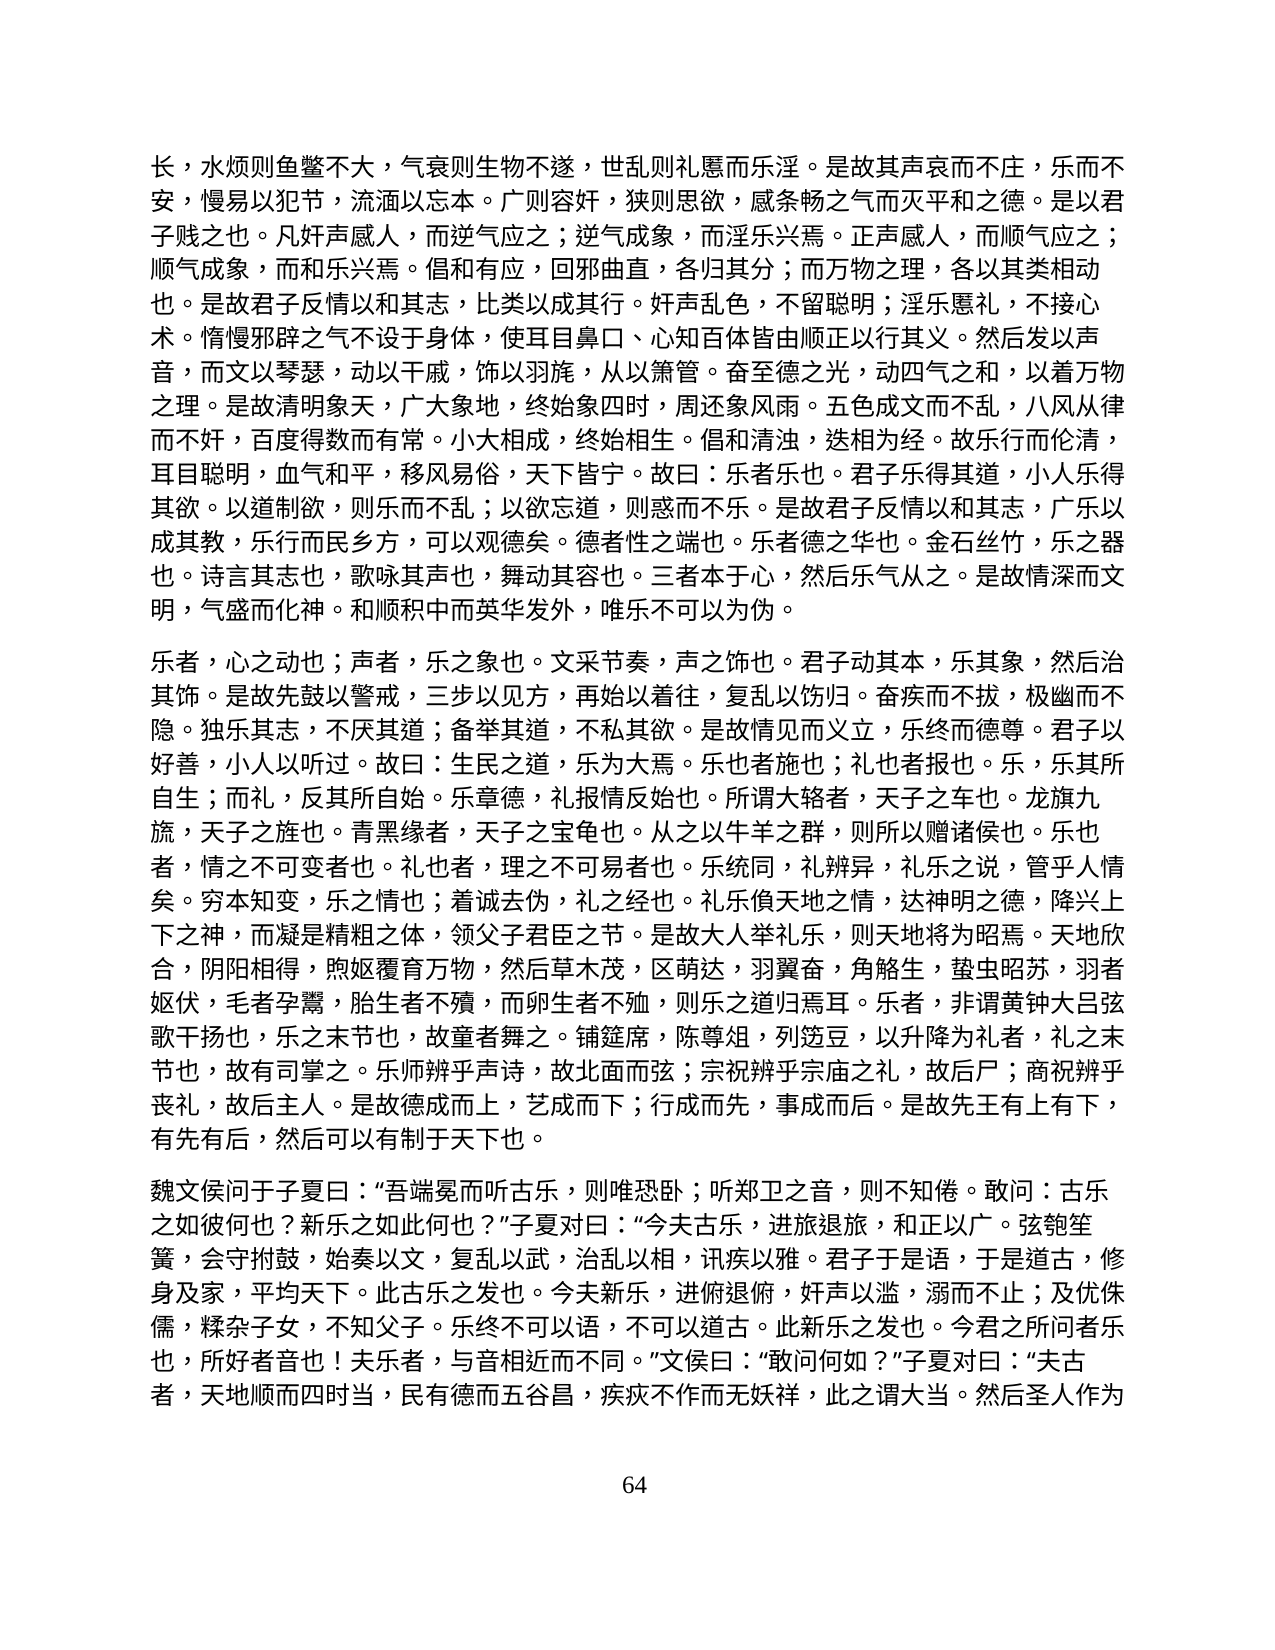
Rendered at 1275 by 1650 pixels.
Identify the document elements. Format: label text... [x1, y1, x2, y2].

text 魏文侯问于子夏曰：“吾端冕而听古乐，则唯恐卧；听郑卫之音，则不知倦。敢问：古乐之如彼何也？新乐之如此何也？”子夏对曰：“今夫古乐，进旅退旅，和正以广。弦匏笙簧，会守拊鼓，始奏以文，复乱以武，治乱以相，讯疾以雅。君子于是语，于是道古，修身及家，平均天下。此古乐之发也。今夫新乐，进俯退俯，奸声以滥，溺而不止；及优侏儒，糅杂子女，不知父子。乐终不可以语，不可以道古。此新乐之发也。今君之所问者乐也，所好者音也！夫乐者，与音相近而不同。”文侯曰：“敢问何如？”子夏对曰：“夫古者，天地顺而四时当，民有德而五谷昌，疾疢不作而无妖祥，此之谓大当。然后圣人作为 [150, 1174, 1125, 1412]
text 王者功成作乐，治定制礼。其功大者其乐备，其治辩者其礼具。干戚之舞非备乐也，孰亨而祀非达礼也。五帝殊时，不相沿乐；三王异世，不相袭礼。乐极则忧，礼粗则偏矣。及夫敦乐而无忧，礼备而不偏者，其唯大圣乎？天高地下，万物散殊，而礼制行矣。流而不息，合同而化，而乐兴焉。春作夏长，仁也；秋敛冬藏，义也。仁近于乐，义近于礼。乐者敦和，率神而从天，礼者别宜，居鬼而从地。故圣人作乐以应天，制礼以配地。礼乐明备，天地官矣。天尊地卑，君臣定矣。卑高已陈，贵贱位矣。动静有常，小大殊矣。方以类聚，物以群分，则性命不同矣。在天成象，在地成形；如此，则礼者天地之别也。地气上齐，天气下降，阴阳相摩，天地相荡，鼓之以雷霆，奋之以风雨，动之以四时，暖之以日月，而百化兴焉。如此则乐者天地之和也。化不时则不生，男女无辨则乱升；天地之情也。及夫礼乐之极乎天而蟠乎地，行乎阴阳而通乎鬼神；穷高极远而测深厚。乐着大始，而礼居成物。着不息者天也，着不动者地也。一动一静者天地之间也。故圣人曰礼乐云。昔者，舜作五弦之琴以歌南风，夔始制乐以赏诸侯。故天子之为乐也，以赏诸侯之有德者也。德盛而教尊，五谷时熟，然后赏之以乐。故其治民劳者，其舞行缀远；其治民逸者，其舞行缀短。故观其舞，知其德；闻其谥，知其行也。《大章》，章之也。《咸池》，备矣。《韶》，继也。《夏》，大也。殷周之乐，尽矣。天地之道，寒暑不时则疾，风雨不节则饥。教者，民之寒暑也；教不时则伤世。事者民之风雨也；事不节则无功。然则先王之为乐也。以法治也，善则行象德矣。夫豢豕为酒，非以为祸也，而狱讼益繁，则酒之流生祸也。是故先王因为酒礼，壹献之礼，宾主百拜，终日饮酒而不得醉焉；此先王之所以备酒祸也。故酒食者所以合欢也；乐者所以象德也；礼者所以缀淫也。是故先王有大事，必有礼以哀之；有大福，必有礼以乐之。哀乐之分，皆以礼终。乐也者，圣人之所乐也，而可以善民心，其感人深，其移风易俗，故先王着其教焉。夫民有血气心知之性，而无哀乐喜怒之常，应感起物而动，然后心术形焉。是故志微杀之音作，而民思忧。啴谐慢易、繁文简节之音作，而民康乐。粗厉猛起、奋末广贲之音作，而民刚毅。廉直、劲正、庄诚之音作，而民肃敬。宽裕肉好、顺成和动之音作，而民慈爱。流辟邪散、狄成涤滥之音作，而民淫乱。是故先王本之情性，稽之度数，制之礼义。合生气之和，道五常之行，使之阳而不散，阴而不密，刚气不怒，柔气不慑，四畅交于中而发作于外，皆安其位而不相夺也；然后立之学等，广其节奏，省其文采，以绳德厚。律小大之称，比终始之序，以象事行。使亲疏贵贱、长幼男女之理，皆形见于乐，故曰：“乐观其深矣。”土敝则草木不长，水烦则鱼鳖不大，气衰则生物不遂，世乱则礼慝而乐淫。是故其声哀而不庄，乐而不安，慢易以犯节，流湎以忘本。广则容奸，狭则思欲，感条畅之气而灭平和之德。是以君子贱之也。凡奸声感人，而逆气应之；逆气成象，而淫乐兴焉。正声感人，而顺气应之；顺气成象，而和乐兴焉。倡和有应，回邪曲直，各归其分；而万物之理，各以其类相动也。是故君子反情以和其志，比类以成其行。奸声乱色，不留聪明；淫乐慝礼，不接心术。惰慢邪辟之气不设于身体，使耳目鼻口、心知百体皆由顺正以行其义。然后发以声音，而文以琴瑟，动以干戚，饰以羽旄，从以箫管。奋至德之光，动四气之和，以着万物之理。是故清明象天，广大象地，终始象四时，周还象风雨。五色成文而不乱，八风从律而不奸，百度得数而有常。小大相成，终始相生。倡和清浊，迭相为经。故乐行而伦清，耳目聪明，血气和平，移风易俗，天下皆宁。故曰：乐者乐也。君子乐得其道，小人乐得其欲。以道制欲，则乐而不乱；以欲忘道，则惑而不乐。是故君子反情以和其志，广乐以成其教，乐行而民乡方，可以观德矣。德者性之端也。乐者德之华也。金石丝竹，乐之器也。诗言其志也，歌咏其声也，舞动其容也。三者本于心，然后乐气从之。是故情深而文明，气盛而化神。和顺积中而英华发外，唯乐不可以为伪。 [150, 150, 1125, 627]
text 乐者，心之动也；声者，乐之象也。文采节奏，声之饰也。君子动其本，乐其象，然后治其饰。是故先鼓以警戒，三步以见方，再始以着往，复乱以饬归。奋疾而不拔，极幽而不隐。独乐其志，不厌其道；备举其道，不私其欲。是故情见而义立，乐终而德尊。君子以好善，小人以听过。故曰：生民之道，乐为大焉。乐也者施也；礼也者报也。乐，乐其所自生；而礼，反其所自始。乐章德，礼报情反始也。所谓大辂者，天子之车也。龙旗九旒，天子之旌也。青黑缘者，天子之宝龟也。从之以牛羊之群，则所以赠诸侯也。乐也者，情之不可变者也。礼也者，理之不可易者也。乐统同，礼辨异，礼乐之说，管乎人情矣。穷本知变，乐之情也；着诚去伪，礼之经也。礼乐偩天地之情，达神明之德，降兴上下之神，而凝是精粗之体，领父子君臣之节。是故大人举礼乐，则天地将为昭焉。天地欣合，阴阳相得，煦妪覆育万物，然后草木茂，区萌达，羽翼奋，角觡生，蛰虫昭苏，羽者妪伏，毛者孕鬻，胎生者不殰，而卵生者不殈，则乐之道归焉耳。乐者，非谓黄钟大吕弦歌干扬也，乐之末节也，故童者舞之。铺筵席，陈尊俎，列笾豆，以升降为礼者，礼之末节也，故有司掌之。乐师辨乎声诗，故北面而弦；宗祝辨乎宗庙之礼，故后尸；商祝辨乎丧礼，故后主人。是故德成而上，艺成而下；行成而先，事成而后。是故先王有上有下，有先有后，然后可以有制于天下也。 [150, 645, 1125, 1156]
